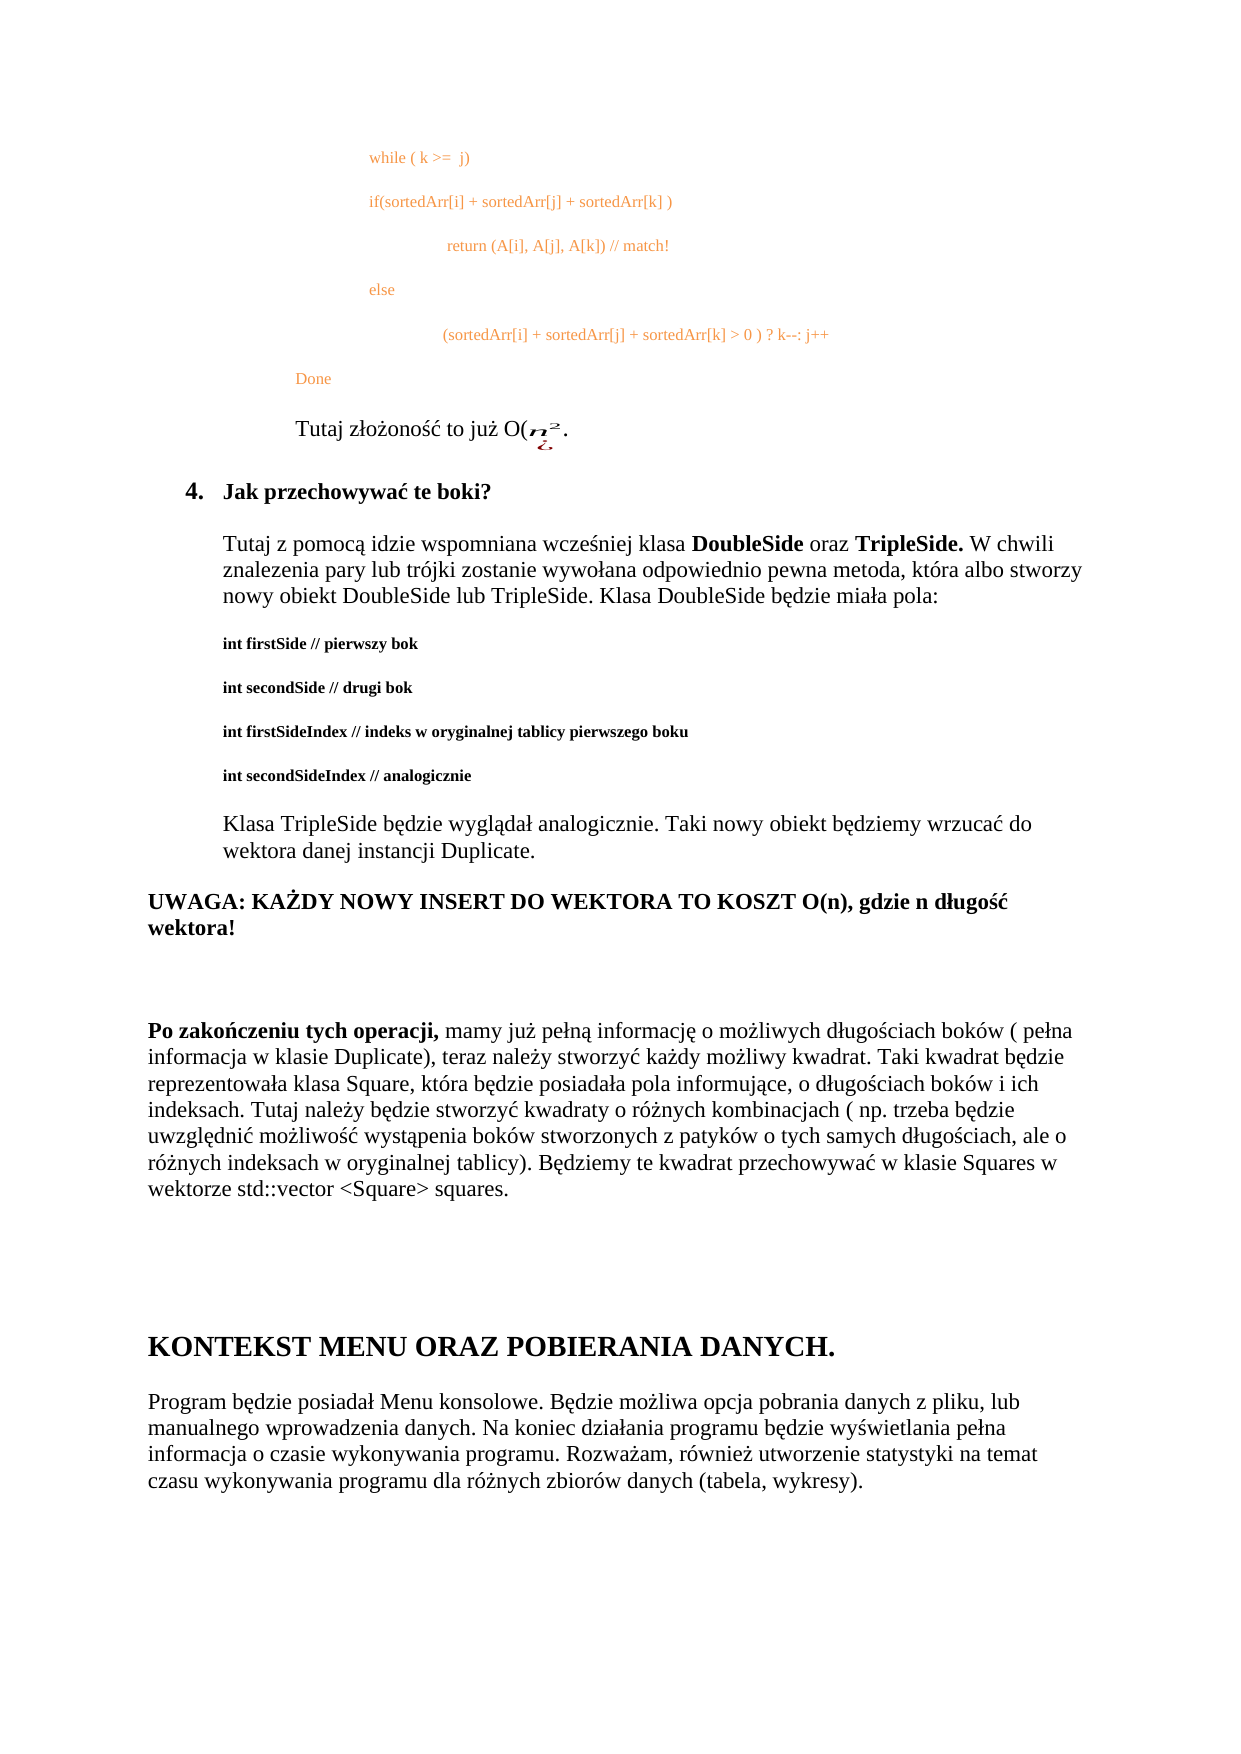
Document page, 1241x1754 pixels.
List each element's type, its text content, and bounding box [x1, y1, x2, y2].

text int firstSideIndex // indeks w oryginalnej tablicy pierwszego boku [223, 722, 1093, 741]
text (sortedArr[i] + sortedArr[j] + sortedArr[k] > 0 ) ? k--: j++ [148, 324, 1093, 343]
text Tutaj z pomocą idzie wspomniana wcześniej klasa DoubleSide oraz TripleSide. W chwili znalezenia pary lub trójki zostanie wywołana odpowiednio pewna metoda, która albo stworzy nowy obiekt DoubleSide lub TripleSide. Klasa DoubleSide będzie miała pola: [223, 529, 1093, 609]
text if(sortedArr[i] + sortedArr[j] + sortedArr[k] ) [148, 192, 1093, 211]
text int secondSide // drugi bok [223, 678, 1093, 697]
text int secondSideIndex // analogicznie [223, 766, 1093, 785]
text KONTEKST MENU ORAZ POBIERANIA DANYCH. [148, 1329, 1093, 1363]
text Po zakończeniu tych operacji, mamy już pełną informację o możliwych długościach boków ( pełna informacja w klasie Duplicate), teraz należy stworzyć każdy możliwy kwadrat. Taki kwadrat będzie reprezentowała klasa Square, która będzie posiadała pola informujące, o długościach boków i ich indeksach. Tutaj należy będzie stworzyć kwadraty o różnych kombinacjach ( np. trzeba będzie uwzględnić możliwość wystąpenia boków stworzonych z patyków o tych samych długościach, ale o różnych indeksach w oryginalnej tablicy). Będziemy te kwadrat przechowywać w klasie Squares w wektorze std::vector <Square> squares. [148, 1017, 1093, 1202]
list Jak przechowywać te boki? [185, 476, 1093, 504]
text Program będzie posiadał Menu konsolowe. Będzie możliwa opcja pobrania danych z pliku, lub manualnego wprowadzenia danych. Na koniec działania programu będzie wyświetlania pełna informacja o czasie wykonywania programu. Rozważam, również utworzenie statystyki na temat czasu wykonywania programu dla różnych zbiorów danych (tabela, wykresy). [148, 1388, 1093, 1493]
text while ( k >= j) [148, 148, 1093, 167]
text UWAGA: KAŻDY NOWY INSERT DO WEKTORA TO KOSZT O(n), gdzie n długość wektora! [148, 888, 1093, 941]
text Tutaj złożoność to już O(. [148, 413, 1093, 451]
text return (A[i], A[j], A[k]) // match! [369, 236, 1093, 255]
text else [148, 280, 1093, 299]
text Klasa TripleSide będzie wyglądał analogicznie. Taki nowy obiekt będziemy wrzucać do wektora danej instancji Duplicate. [223, 810, 1093, 863]
text int firstSide // pierwszy bok [223, 634, 1093, 653]
text Done [148, 368, 1093, 388]
